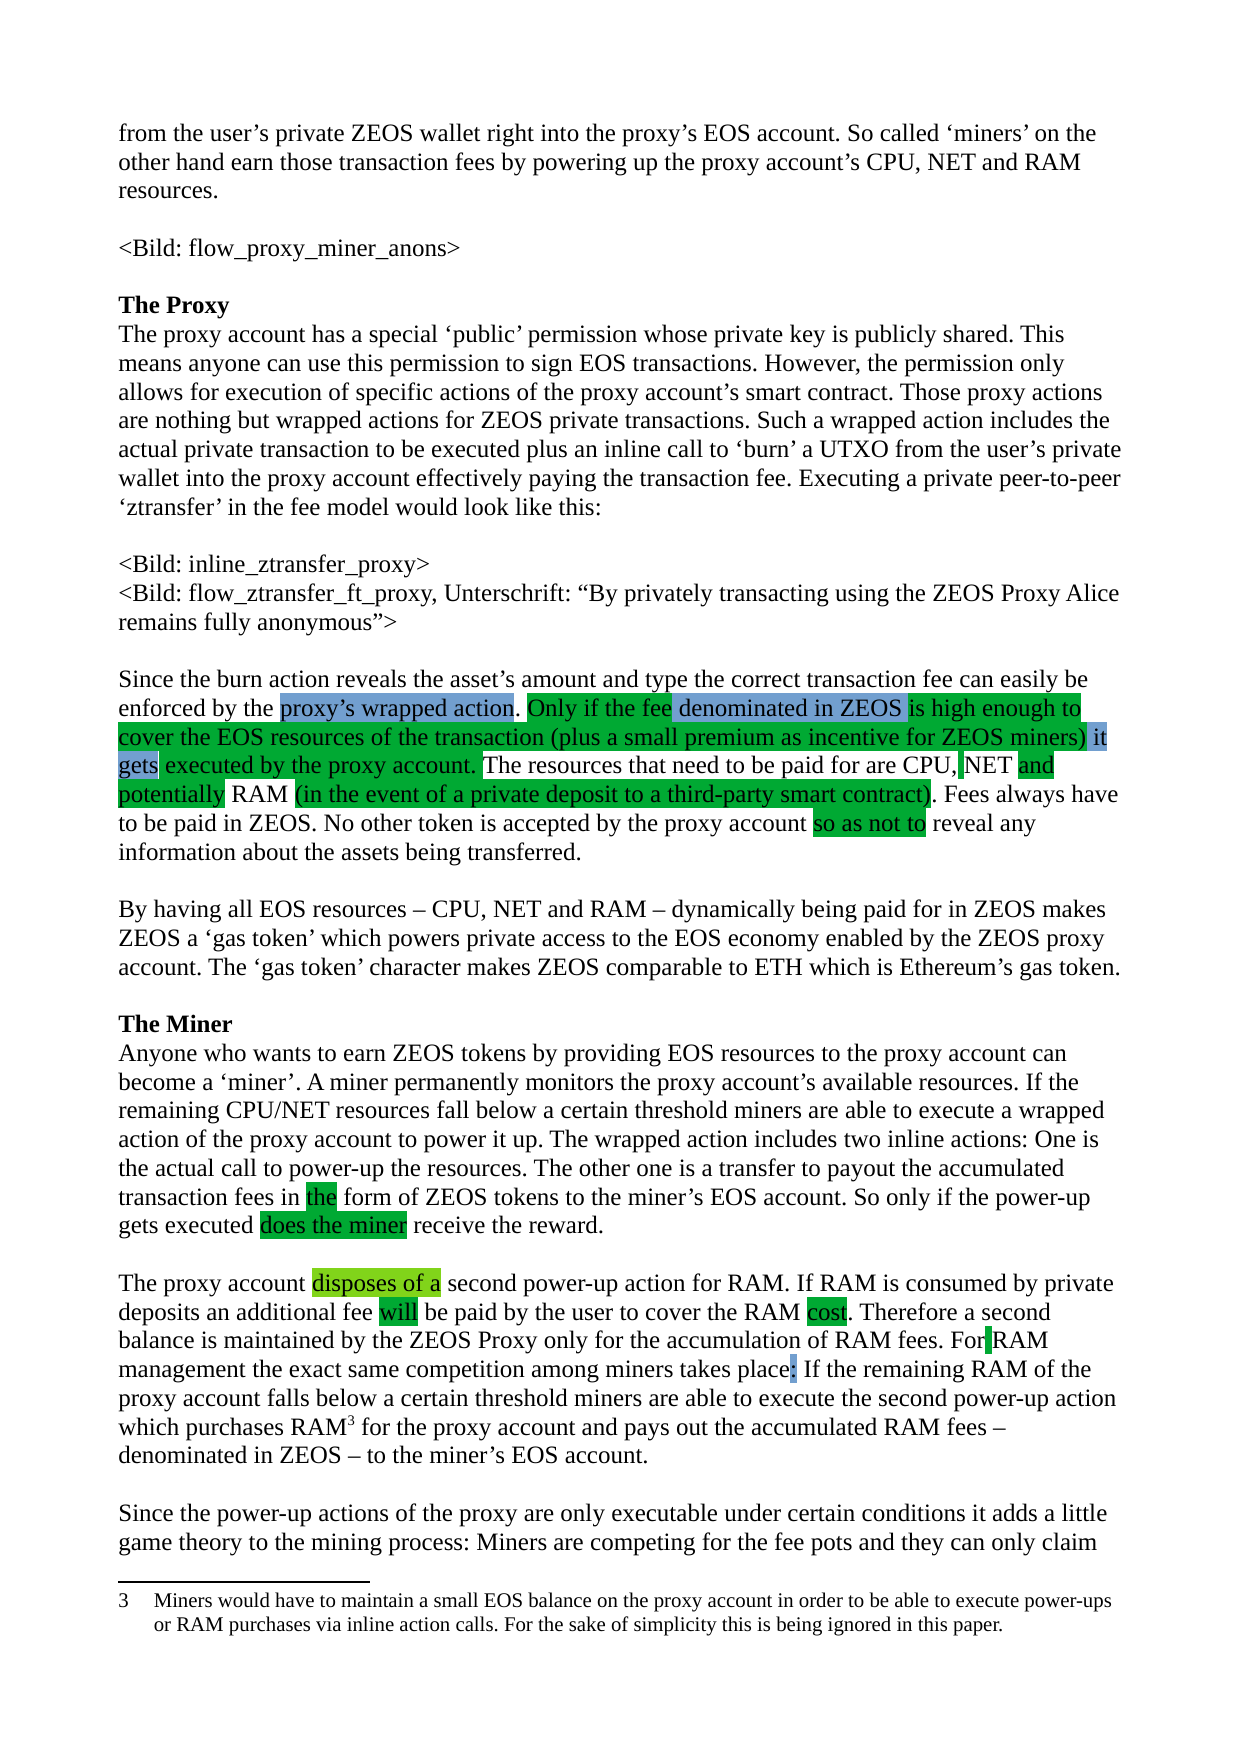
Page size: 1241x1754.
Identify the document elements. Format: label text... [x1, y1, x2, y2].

text <Bild: inline_ztransfer_proxy> [118, 549, 1122, 578]
text Miners would have to maintain a small EOS balance on the proxy account in order to be able to execute power-ups or RAM purchases via inline action calls. For the sake of simplicity this is being ignored in this paper. [118, 1588, 1122, 1636]
text Since the burn action reveals the asset’s amount and type the correct transaction fee can easily be enforced by the proxy’s wrapped action. Only if the fee denominated in ZEOS is high enough to cover the EOS resources of the transaction (plus a small premium as incentive for ZEOS miners) it gets executed by the proxy account. The resources that need to be paid for are CPU, NET and potentially RAM (in the event of a private deposit to a third-party smart contract). Fees always have to be paid in ZEOS. No other token is accepted by the proxy account so as not to reveal any information about the assets being transferred. [118, 664, 1122, 866]
text from the user’s private ZEOS wallet right into the proxy’s EOS account. So called ‘miners’ on the other hand earn those transaction fees by powering up the proxy account’s CPU, NET and RAM resources. [118, 118, 1122, 204]
text By having all EOS resources – CPU, NET and RAM – dynamically being paid for in ZEOS makes ZEOS a ‘gas token’ which powers private access to the EOS economy enabled by the ZEOS proxy account. The ‘gas token’ character makes ZEOS comparable to ETH which is Ethereum’s gas token. [118, 894, 1122, 981]
text The Proxy [118, 291, 1122, 319]
text The Miner [118, 1009, 1122, 1038]
text The proxy account has a special ‘public’ permission whose private key is publicly shared. This means anyone can use this permission to sign EOS transactions. However, the permission only allows for execution of specific actions of the proxy account’s smart contract. Those proxy actions are nothing but wrapped actions for ZEOS private transactions. Such a wrapped action includes the actual private transaction to be executed plus an inline call to ‘burn’ a UTXO from the user’s private wallet into the proxy account effectively paying the transaction fee. Executing a private peer-to-peer ‘ztransfer’ in the fee model would look like this: [118, 319, 1122, 521]
text Anyone who wants to earn ZEOS tokens by providing EOS resources to the proxy account can become a ‘miner’. A miner permanently monitors the proxy account’s available resources. If the remaining CPU/NET resources fall below a certain threshold miners are able to execute a wrapped action of the proxy account to power it up. The wrapped action includes two inline actions: One is the actual call to power-up the resources. The other one is a transfer to payout the accumulated transaction fees in the form of ZEOS tokens to the miner’s EOS account. So only if the power-up gets executed does the miner receive the reward. [118, 1038, 1122, 1239]
text <Bild: flow_ztransfer_ft_proxy, Unterschrift: “By privately transacting using the ZEOS Proxy Alice remains fully anonymous”> [118, 578, 1122, 636]
text <Bild: flow_proxy_miner_anons> [118, 233, 1122, 262]
text Since the power-up actions of the proxy are only executable under certain conditions it adds a little game theory to the mining process: Miners are competing for the fee pots and they can only claim [118, 1498, 1122, 1556]
text The proxy account disposes of a second power-up action for RAM. If RAM is consumed by private deposits an additional fee will be paid by the user to cover the RAM cost. Therefore a second balance is maintained by the ZEOS Proxy only for the accumulation of RAM fees. For RAM management the exact same competition among miners takes place: If the remaining RAM of the proxy account falls below a certain threshold miners are able to execute the second power-up action which purchases RAM for the proxy account and pays out the accumulated RAM fees – denominated in ZEOS – to the miner’s EOS account. [118, 1268, 1122, 1469]
